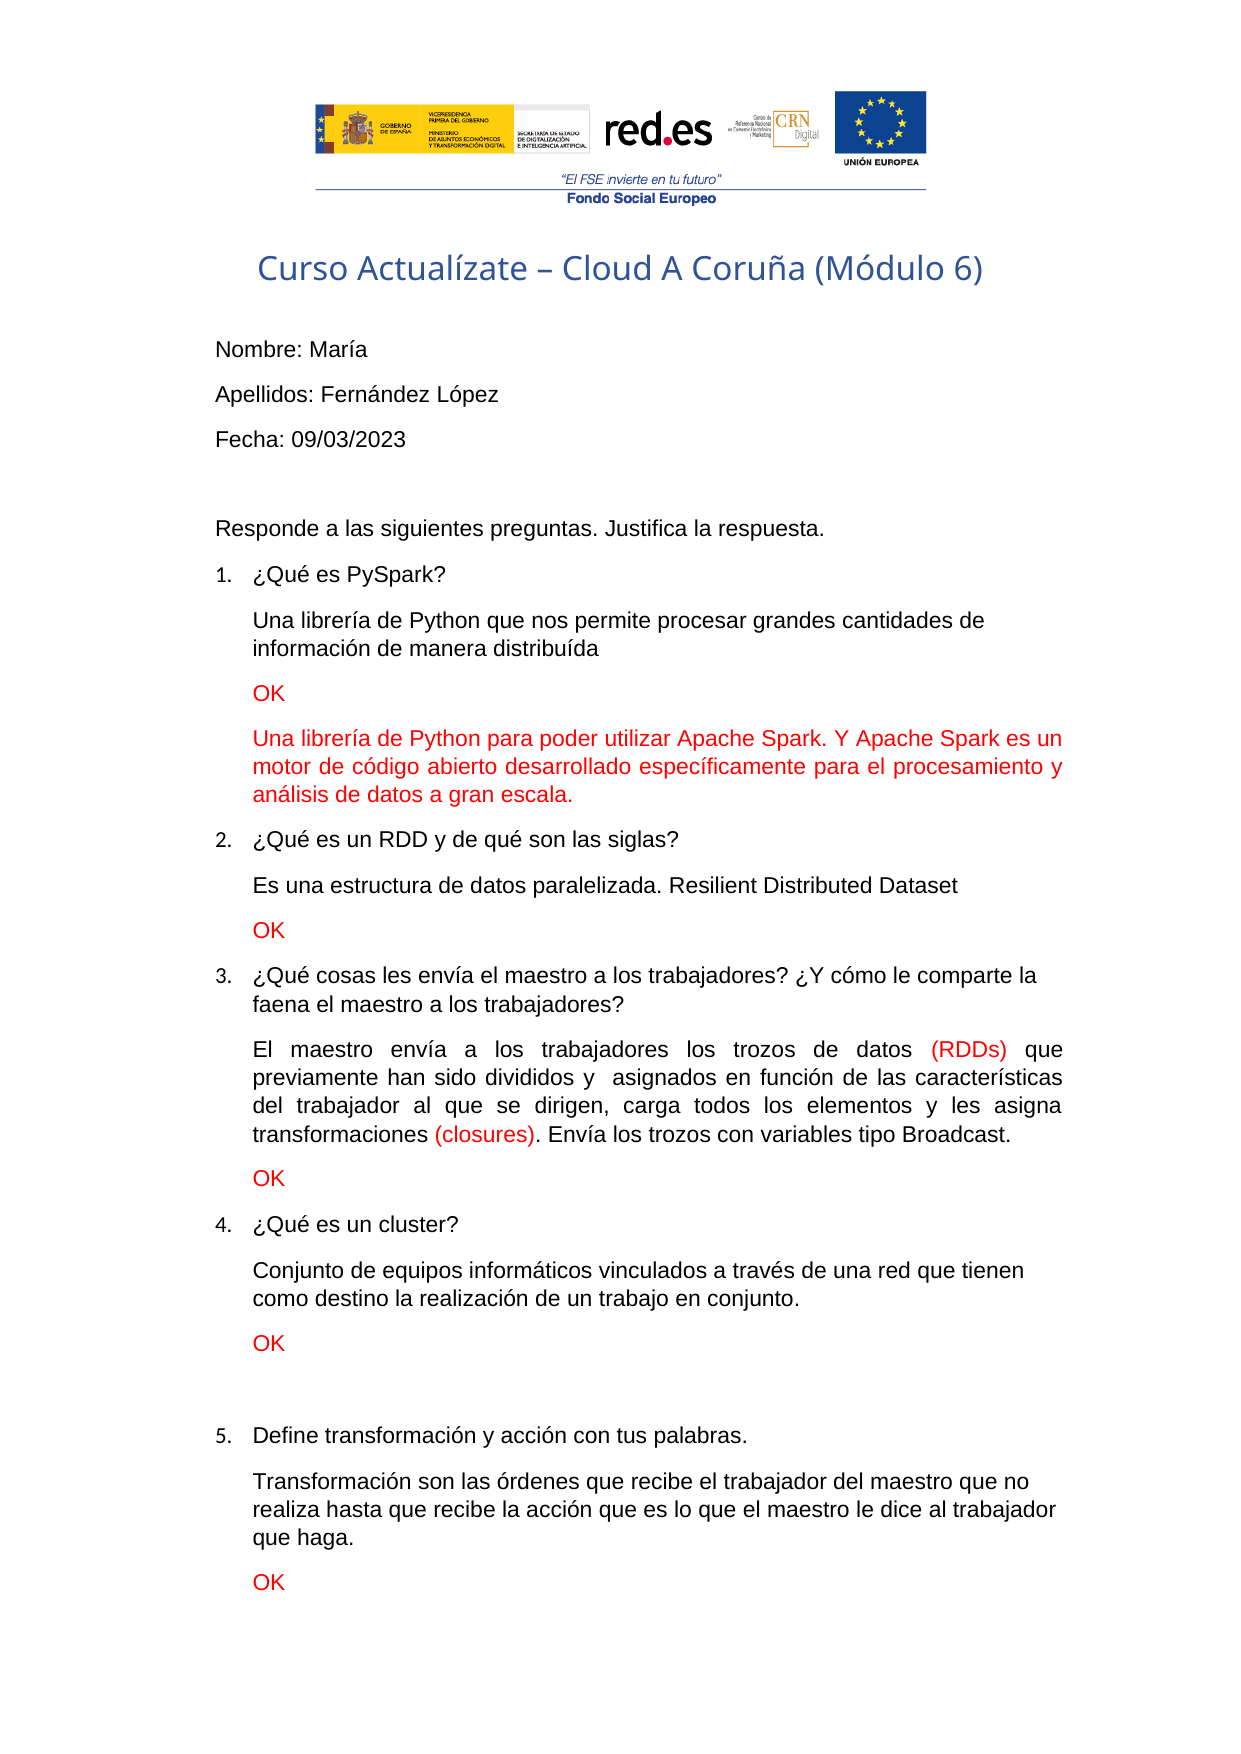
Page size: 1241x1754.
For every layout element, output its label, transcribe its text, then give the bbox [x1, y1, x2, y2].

text Fecha: 09/03/2023 [215, 426, 1063, 452]
list ¿Qué cosas les envía el maestro a los trabajadores? ¿Y cómo le comparte la faena el maestro a los trabajadores? [215, 962, 1063, 1018]
text Responde a las siguientes preguntas. Justifica la respuesta. [215, 515, 1063, 542]
text OK [252, 1569, 1063, 1595]
text Apellidos: Fernández López [215, 381, 1063, 407]
text OK [252, 680, 1063, 706]
text Una librería de Python que nos permite procesar grandes cantidades de información de manera distribuída [252, 607, 1063, 661]
text Es una estructura de datos paralelizada. Resilient Distributed Dataset [252, 872, 1063, 898]
list Define transformación y acción con tus palabras. [215, 1421, 1063, 1449]
list ¿Qué es un RDD y de qué son las siglas? [215, 826, 1063, 853]
text Conjunto de equipos informáticos vinculados a través de una red que tienen como destino la realización de un trabajo en conjunto. [252, 1257, 1063, 1311]
text OK [252, 917, 1063, 943]
list ¿Qué es PySpark? [215, 560, 1063, 588]
text Nombre: María [215, 336, 1063, 363]
text OK [252, 1330, 1063, 1356]
list ¿Qué es un cluster? [215, 1210, 1063, 1238]
text Transformación son las órdenes que recibe el trabajador del maestro que no realiza hasta que recibe la acción que es lo que el maestro le dice al trabajador que haga. [252, 1468, 1063, 1550]
text El maestro envía a los trabajadores los trozos de datos (RDDs) que previamente han sido divididos y asignados en función de las características del trabajador al que se dirigen, carga todos los elementos y les asigna transformaciones (closures). Envía los trozos con variables tipo Broadcast. [252, 1036, 1063, 1147]
subtitle Curso Actualízate – Cloud A Coruña (Módulo 6) [177, 244, 1063, 290]
text Una librería de Python para poder utilizar Apache Spark. Y Apache Spark es un motor de código abierto desarrollado específicamente para el procesamiento y análisis de datos a gran escala. [252, 724, 1063, 807]
text OK [252, 1165, 1063, 1192]
